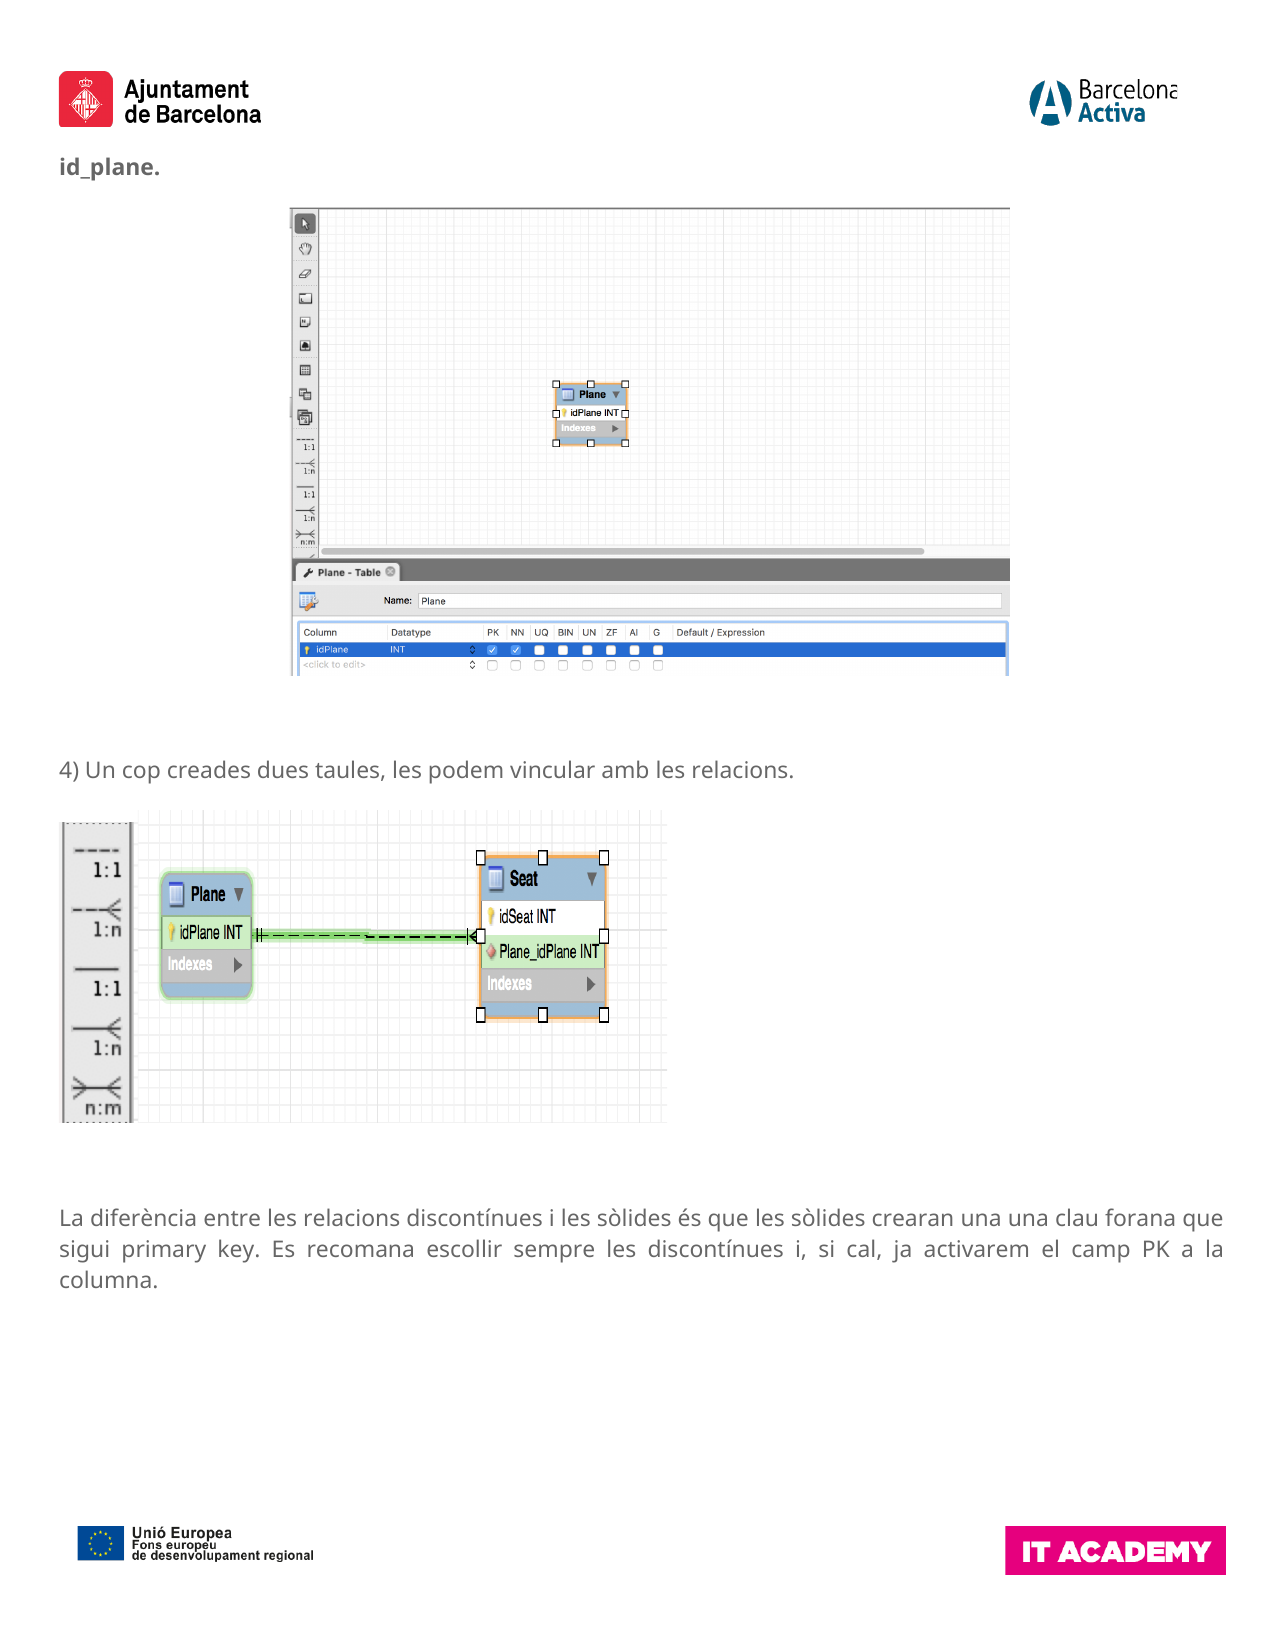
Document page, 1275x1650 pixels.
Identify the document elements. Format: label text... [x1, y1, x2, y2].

text La diferència entre les relacions discontínues i les sòlides és que les sòlides crearan una una clau forana que sigui primary key. Es recomana escollir sempre les discontínues i, si cal, ja activarem el camp PK a la columna. [59, 1202, 1226, 1295]
picture [289, 207, 1010, 676]
picture [1005, 1526, 1226, 1575]
picture [58, 810, 668, 1123]
picture [58, 71, 1178, 127]
picture [77, 1526, 314, 1562]
text id_plane. [59, 151, 1226, 182]
text 4) Un cop creades dues taules, les podem vincular amb les relacions. [59, 754, 1226, 785]
